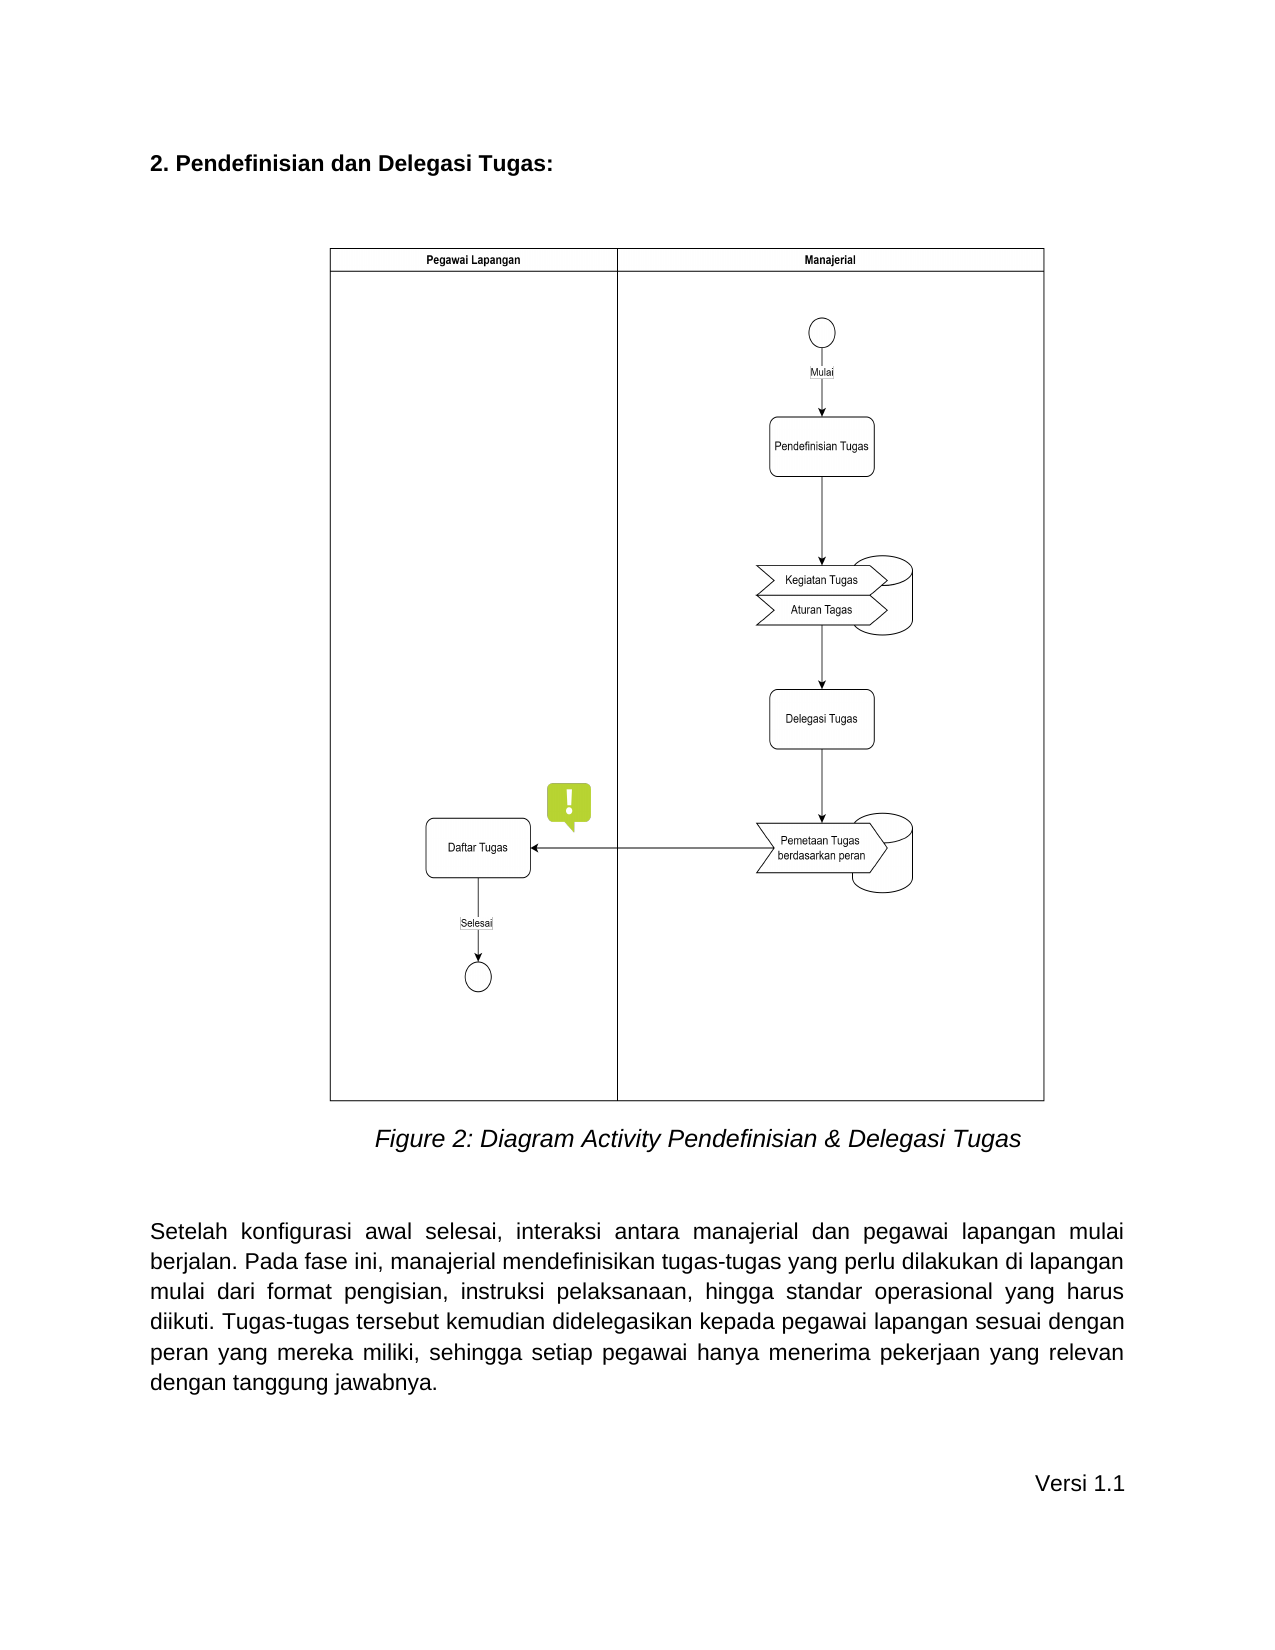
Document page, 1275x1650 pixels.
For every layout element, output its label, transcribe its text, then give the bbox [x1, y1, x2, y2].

text Setelah konfigurasi awal selesai, interaksi antara manajerial dan pegawai lapangan mulai berjalan. Pada fase ini, manajerial mendefinisikan tugas-tugas yang perlu dilakukan di lapangan mulai dari format pengisian, instruksi pelaksanaan, hingga standar operasional yang harus diikuti. Tugas-tugas tersebut kemudian didelegasikan kepada pegawai lapangan sesuai dengan peran yang mereka miliki, sehingga setiap pegawai hanya menerima pekerjaan yang relevan dengan tanggung jawabnya. [150, 1218, 1125, 1395]
text 2. Pendefinisian dan Delegasi Tugas: [150, 150, 1125, 176]
text Figure 2: Diagram Activity Pendefinisian & Delegasi Tugas [302, 235, 1097, 1153]
picture [321, 238, 1053, 1112]
